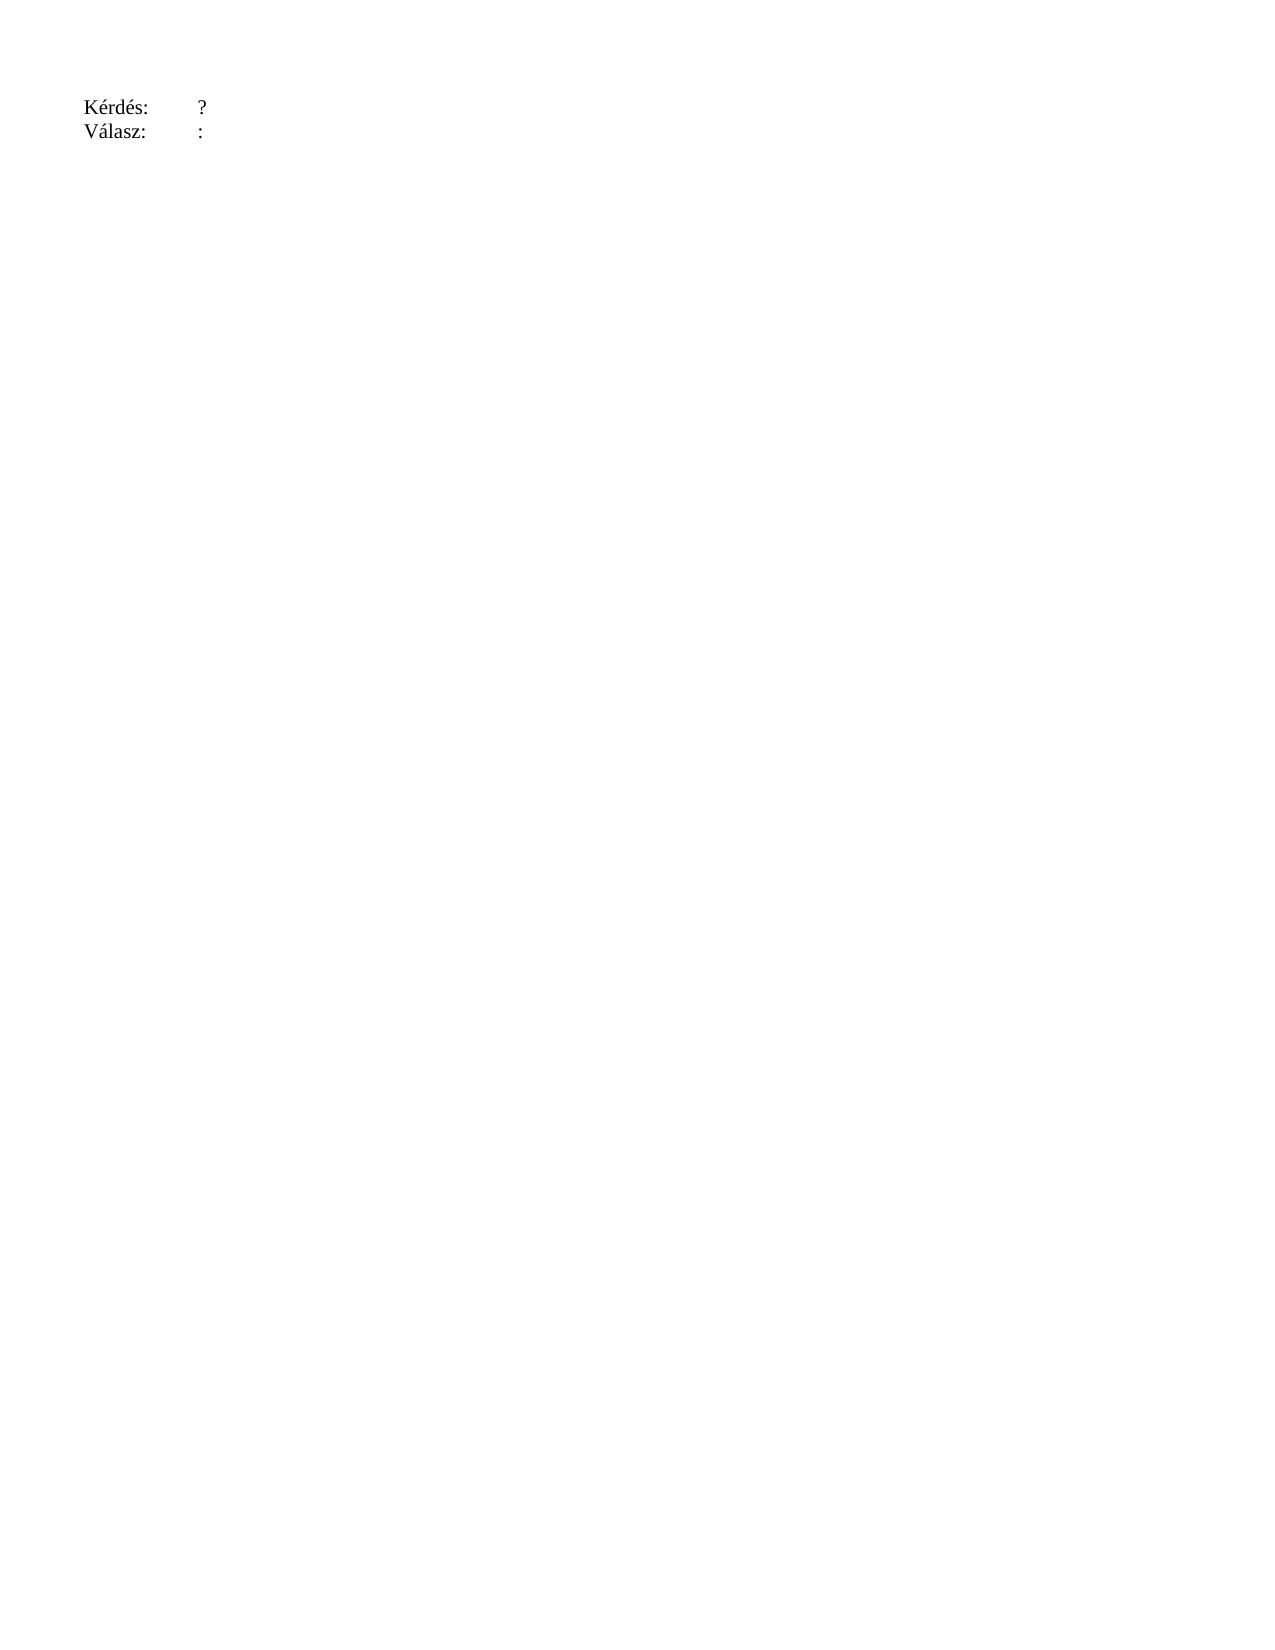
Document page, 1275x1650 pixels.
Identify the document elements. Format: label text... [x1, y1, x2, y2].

text Kérdés: ? [84, 95, 1194, 119]
text Válasz: : [84, 119, 1194, 143]
